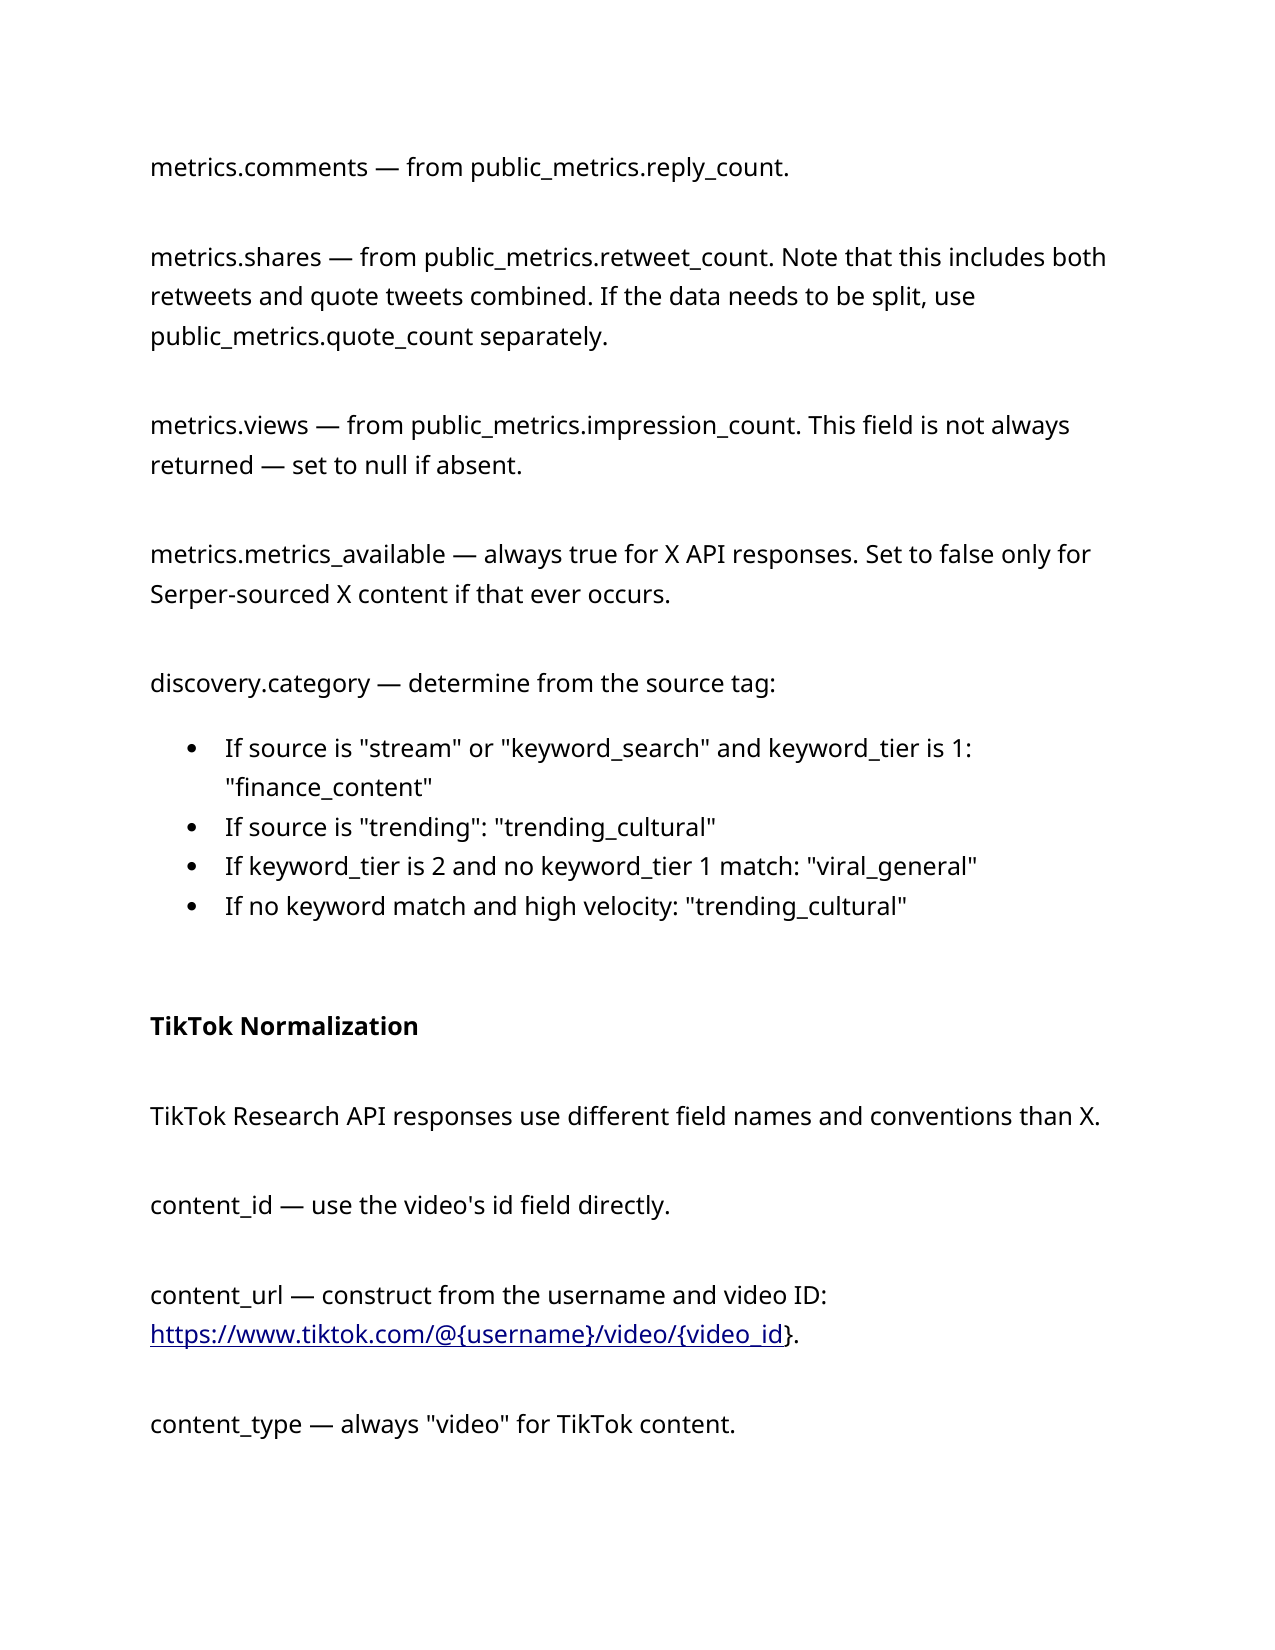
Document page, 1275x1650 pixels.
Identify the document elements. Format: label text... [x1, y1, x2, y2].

text metrics.metrics_available — always true for X API responses. Set to false only for Serper-sourced X content if that ever occurs. [150, 537, 1125, 610]
list If keyword_tier is 2 and no keyword_tier 1 match: "viral_general" [187, 849, 1125, 883]
text content_url — construct from the username and video ID: https://www.tiktok.com/@{username}/video/{video_id}. [150, 1277, 1125, 1351]
text TikTok Normalization [150, 1009, 1125, 1043]
list If no keyword match and high velocity: "trending_cultural" [187, 888, 1125, 922]
text content_id — use the video's id field directly. [150, 1188, 1125, 1222]
text TikTok Research API responses use different field names and conventions than X. [150, 1098, 1125, 1132]
text metrics.shares — from public_metrics.retweet_count. Note that this includes both retweets and quote tweets combined. If the data needs to be split, use public_metrics.quote_count separately. [150, 239, 1125, 352]
list If source is "trending": "trending_cultural" [187, 809, 1125, 843]
text metrics.views — from public_metrics.impression_count. This field is not always returned — set to null if absent. [150, 408, 1125, 481]
text content_type — always "video" for TikTok content. [150, 1406, 1125, 1440]
list If source is "stream" or "keyword_search" and keyword_tier is 1: "finance_content" [187, 730, 1125, 804]
text metrics.comments — from public_metrics.reply_count. [150, 150, 1125, 184]
text discovery.category — determine from the source tag: [150, 666, 1125, 700]
